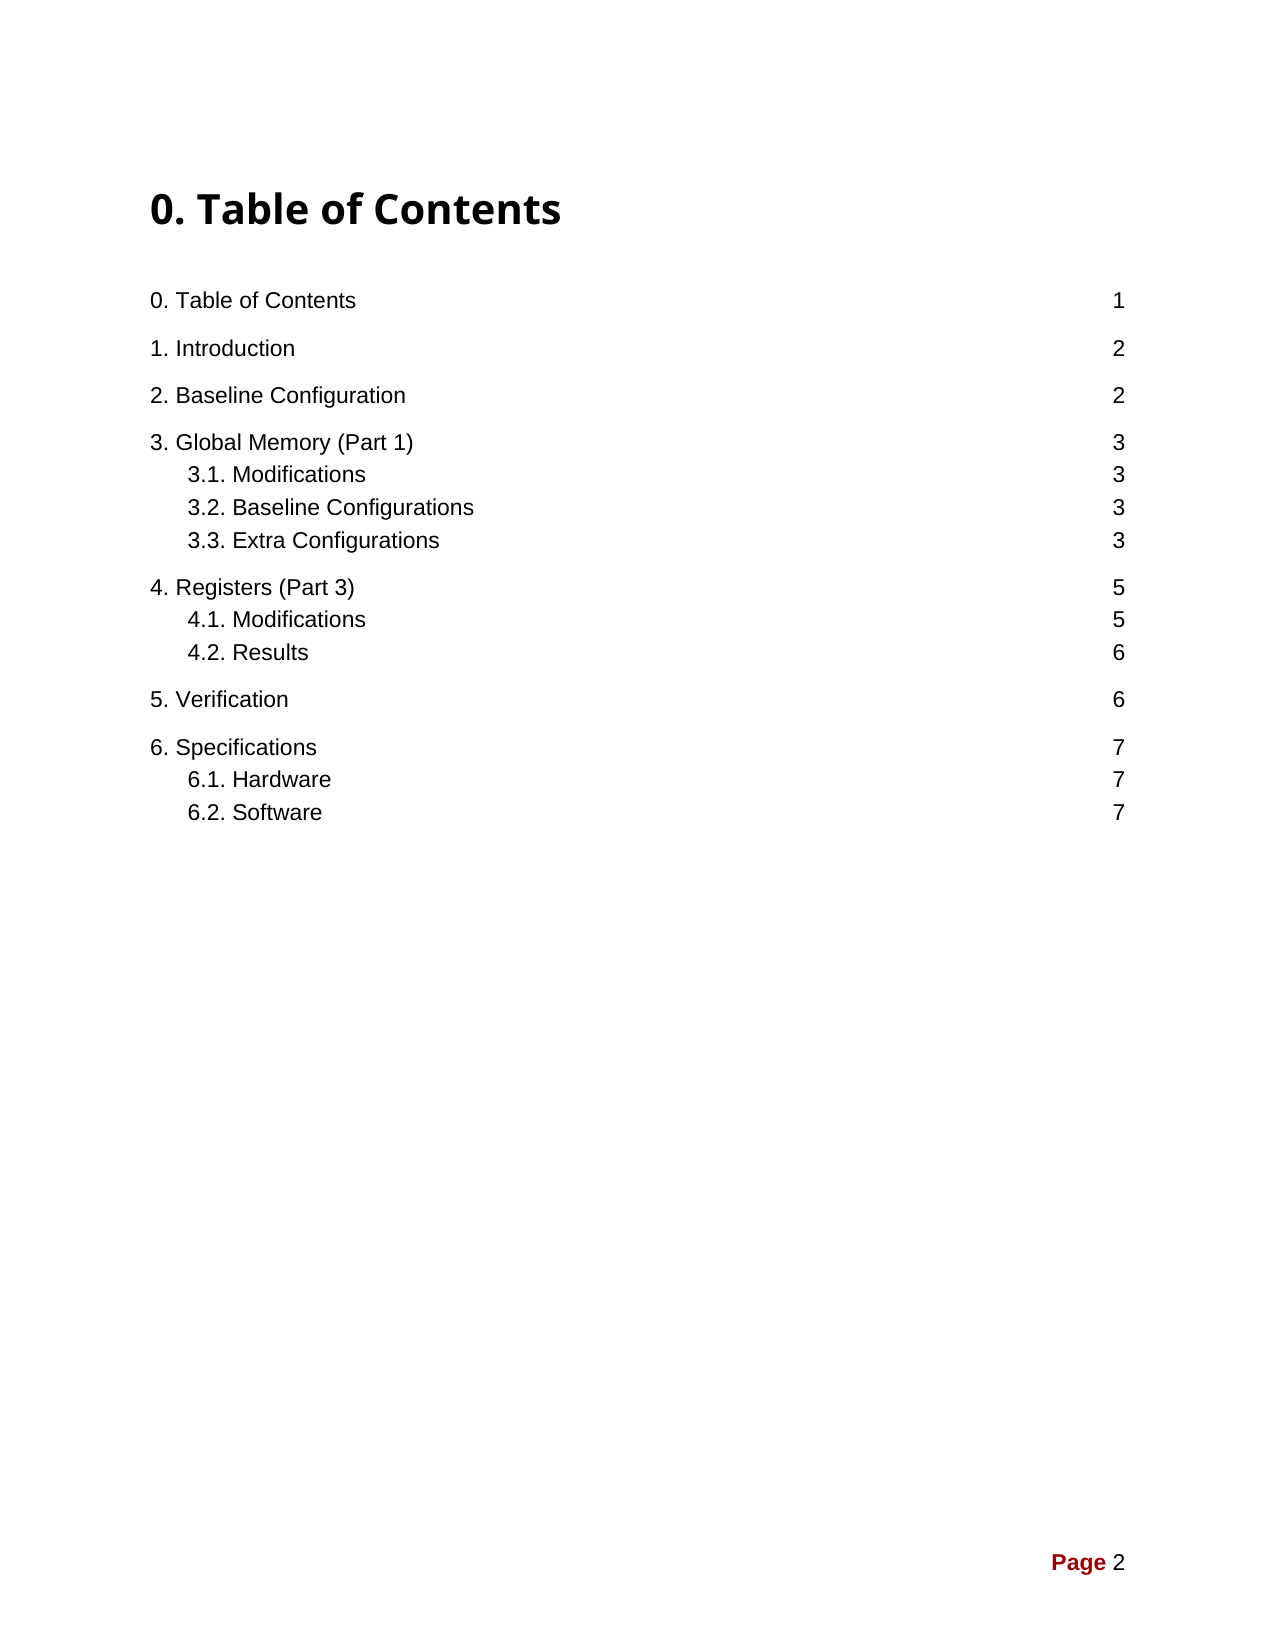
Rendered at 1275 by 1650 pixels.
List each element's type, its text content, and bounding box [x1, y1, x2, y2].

text 6.1. Hardware 7 [187, 766, 1125, 792]
text 4.2. Results 6 [187, 639, 1125, 665]
text 2. Baseline Configuration 2 [150, 382, 1125, 408]
text 1. Introduction 2 [150, 334, 1125, 361]
text 6. Specifications 7 [150, 733, 1125, 760]
text 0. Table of Contents 1 [150, 287, 1125, 314]
text 3. Global Memory (Part 1) 3 [150, 429, 1125, 455]
subtitle 0. Table of Contents [150, 179, 1125, 236]
text 4. Registers (Part 3) 5 [150, 574, 1125, 600]
text 6.2. Software 7 [187, 799, 1125, 825]
text 5. Verification 6 [150, 686, 1125, 713]
text 4.1. Modifications 5 [187, 606, 1125, 633]
text 3.3. Extra Configurations 3 [187, 527, 1125, 553]
text 3.1. Modifications 3 [187, 461, 1125, 488]
text 3.2. Baseline Configurations 3 [187, 494, 1125, 520]
